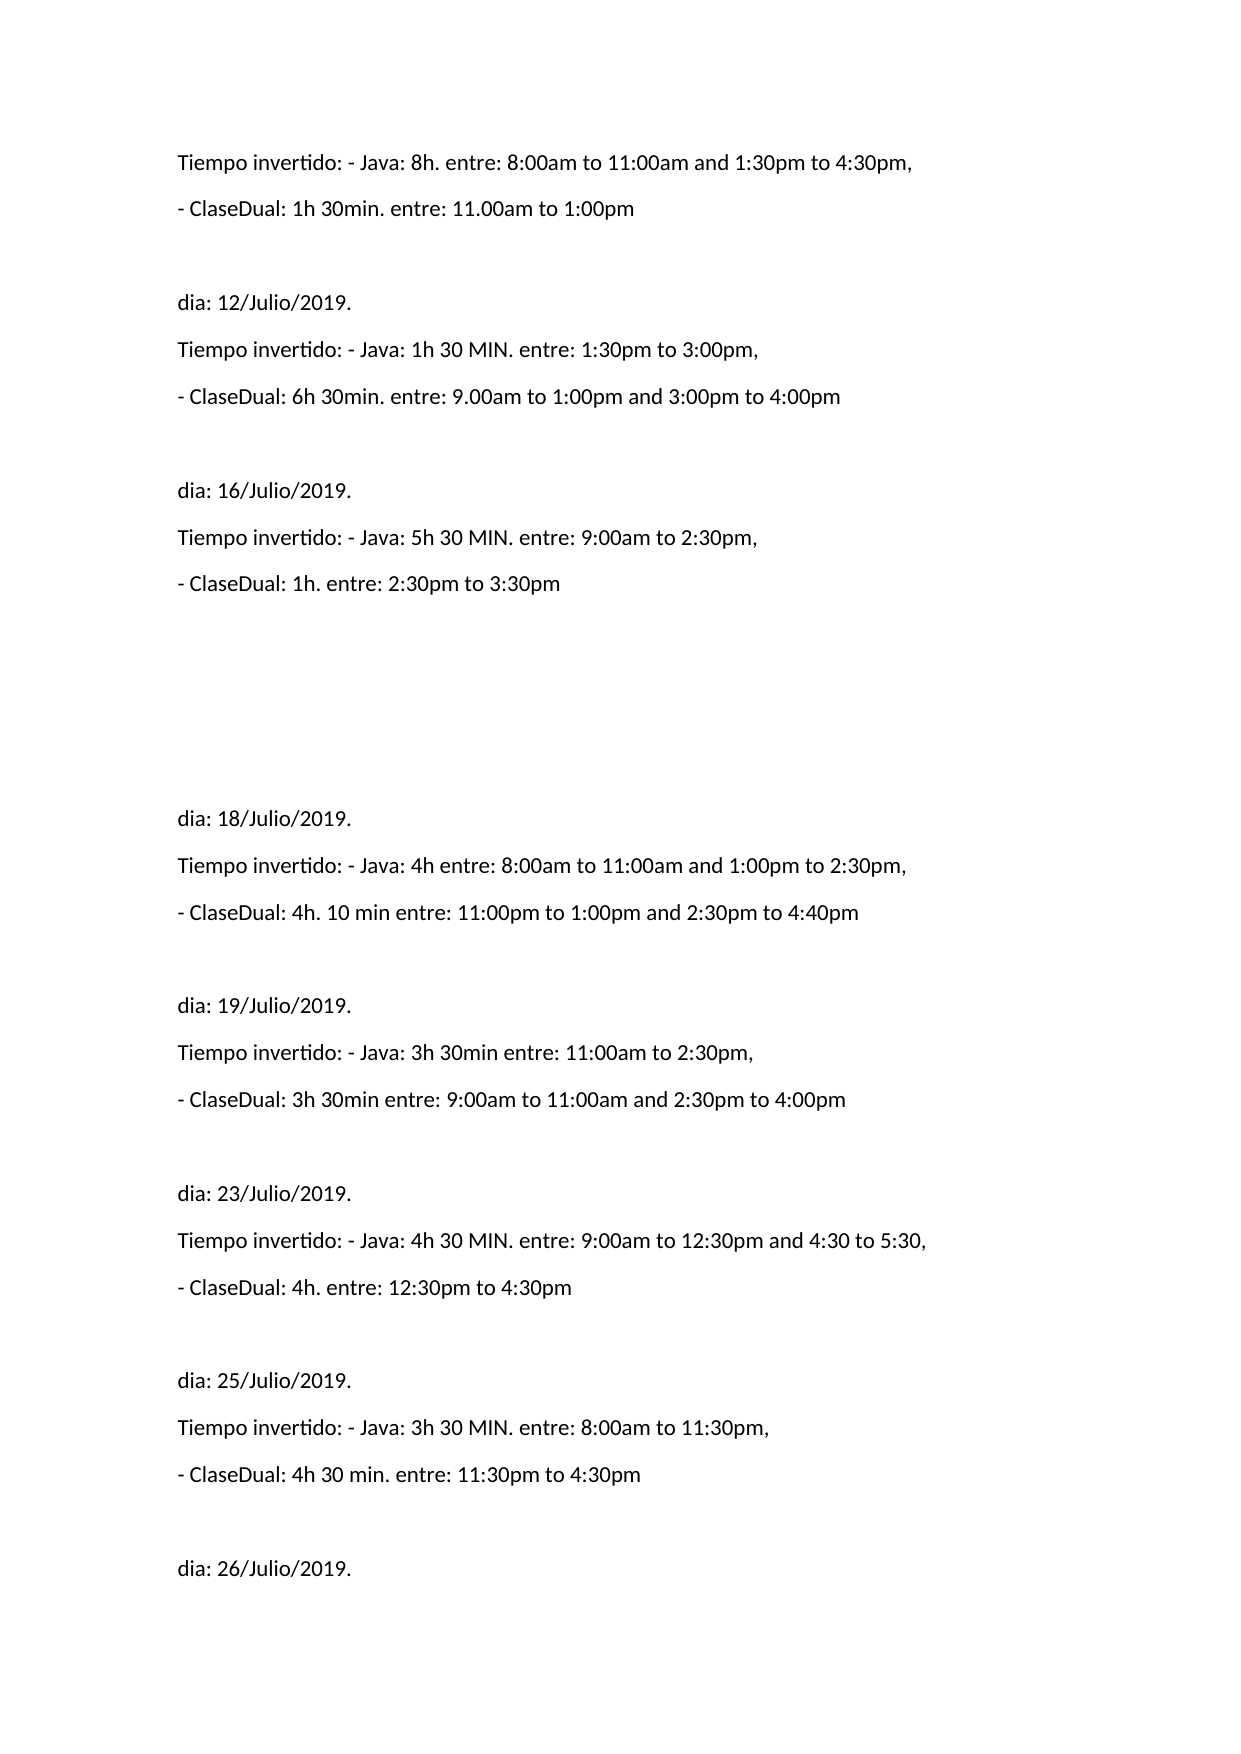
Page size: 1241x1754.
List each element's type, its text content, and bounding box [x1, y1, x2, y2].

text dia: 25/Julio/2019. [177, 1366, 1063, 1394]
text dia: 18/Julio/2019. [177, 804, 1063, 832]
text - ClaseDual: 6h 30min. entre: 9.00am to 1:00pm and 3:00pm to 4:00pm [177, 382, 1063, 410]
text Tiempo invertido: - Java: 5h 30 MIN. entre: 9:00am to 2:30pm, [177, 523, 1063, 551]
text Tiempo invertido: - Java: 8h. entre: 8:00am to 11:00am and 1:30pm to 4:30pm, [177, 148, 1063, 176]
text Tiempo invertido: - Java: 1h 30 MIN. entre: 1:30pm to 3:00pm, [177, 335, 1063, 363]
text Tiempo invertido: - Java: 4h entre: 8:00am to 11:00am and 1:00pm to 2:30pm, [177, 851, 1063, 879]
text - ClaseDual: 4h. 10 min entre: 11:00pm to 1:00pm and 2:30pm to 4:40pm [177, 898, 1063, 926]
text dia: 12/Julio/2019. [177, 288, 1063, 316]
text - ClaseDual: 3h 30min entre: 9:00am to 11:00am and 2:30pm to 4:00pm [177, 1085, 1063, 1113]
text Tiempo invertido: - Java: 3h 30min entre: 11:00am to 2:30pm, [177, 1038, 1063, 1066]
text dia: 16/Julio/2019. [177, 476, 1063, 504]
text - ClaseDual: 1h 30min. entre: 11.00am to 1:00pm [177, 194, 1063, 222]
text dia: 19/Julio/2019. [177, 991, 1063, 1019]
text dia: 23/Julio/2019. [177, 1179, 1063, 1207]
text - ClaseDual: 4h 30 min. entre: 11:30pm to 4:30pm [177, 1460, 1063, 1488]
text - ClaseDual: 1h. entre: 2:30pm to 3:30pm [177, 569, 1063, 597]
text Tiempo invertido: - Java: 4h 30 MIN. entre: 9:00am to 12:30pm and 4:30 to 5:30, [177, 1226, 1063, 1254]
text - ClaseDual: 4h. entre: 12:30pm to 4:30pm [177, 1273, 1063, 1301]
text Tiempo invertido: - Java: 3h 30 MIN. entre: 8:00am to 11:30pm, [177, 1413, 1063, 1441]
text dia: 26/Julio/2019. [177, 1554, 1063, 1582]
